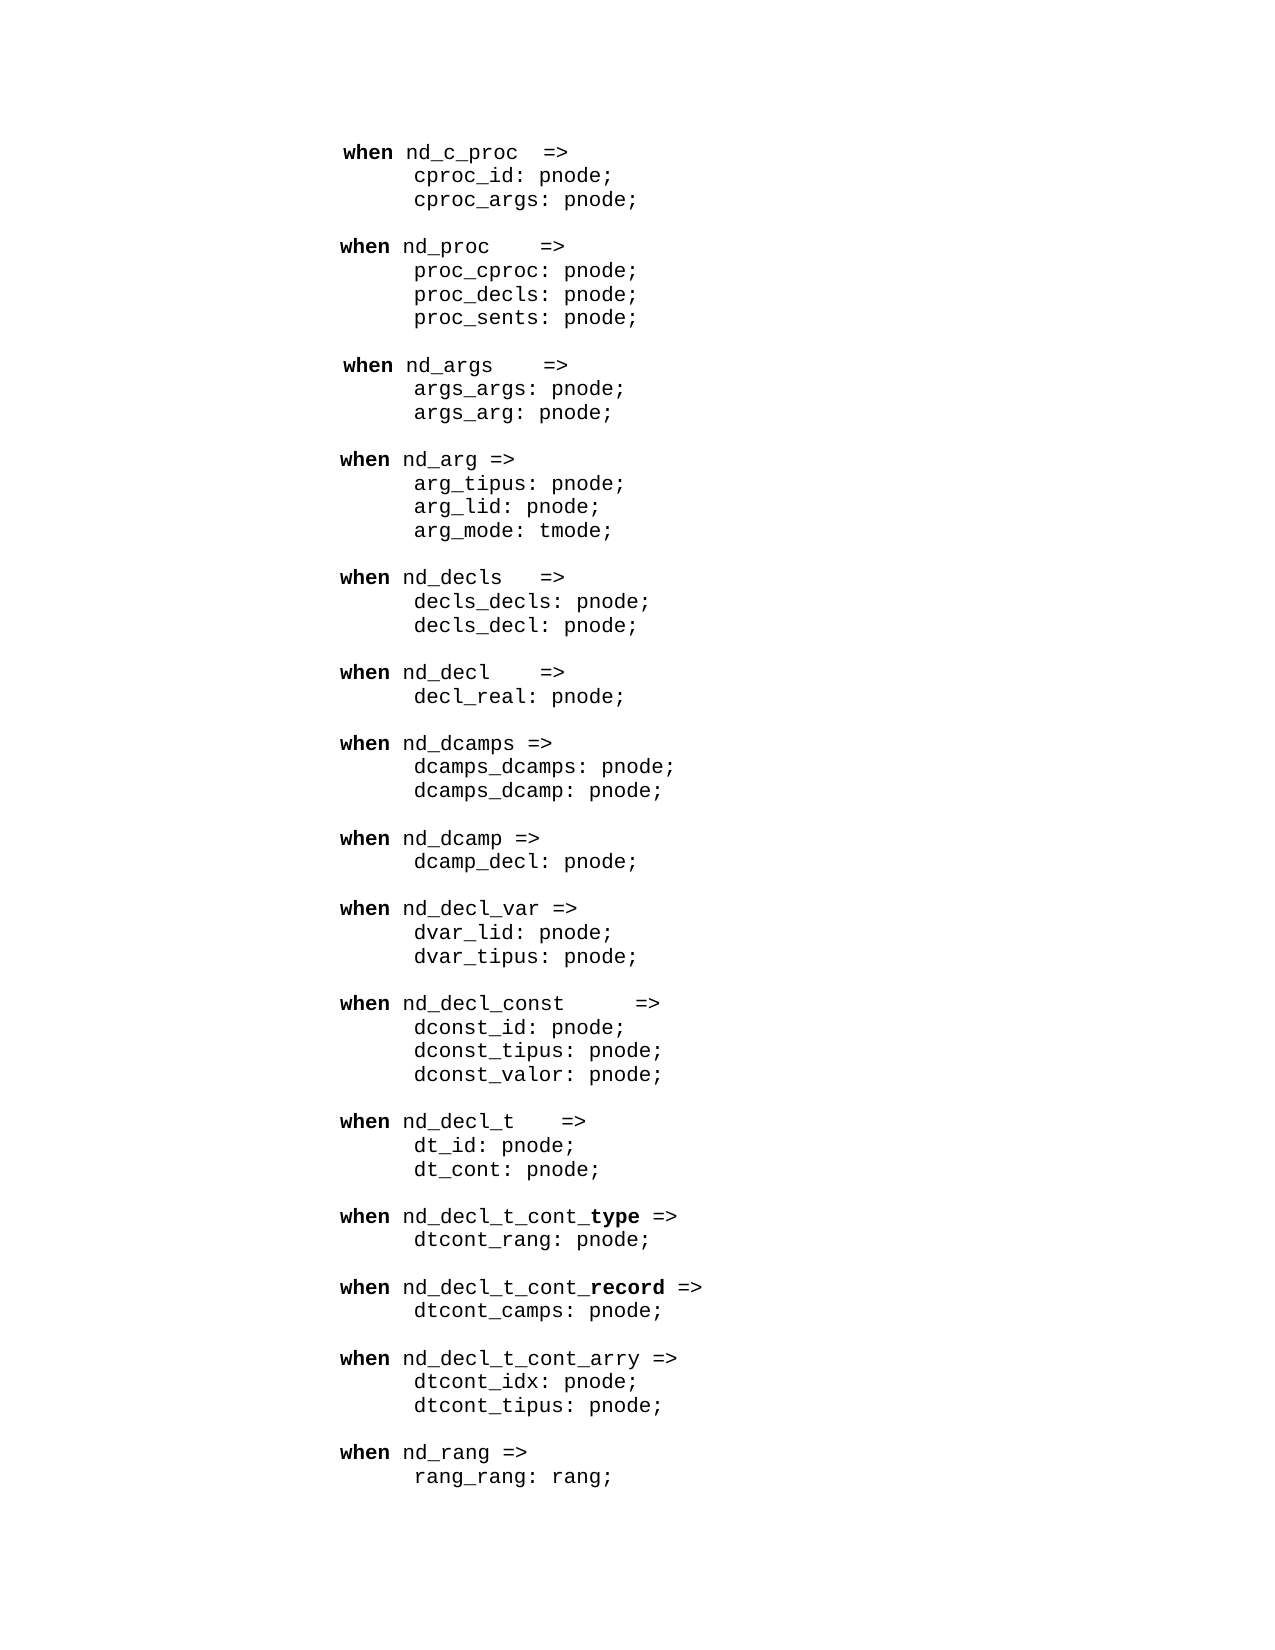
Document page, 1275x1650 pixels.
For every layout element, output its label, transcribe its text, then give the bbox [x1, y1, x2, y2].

text decls_decls: pnode; [118, 591, 1157, 615]
text when nd_decls => [118, 567, 1157, 591]
text when nd_decl_t => [118, 1111, 1157, 1135]
text dcamp_decl: pnode; [118, 851, 1157, 875]
text when nd_rang => [118, 1442, 1157, 1466]
text dtcont_tipus: pnode; [118, 1395, 1157, 1419]
text cproc_args: pnode; [118, 189, 1157, 213]
text args_arg: pnode; [118, 402, 1157, 426]
text when nd_decl_t_cont_record => [118, 1277, 1157, 1300]
text rang_rang: rang; [118, 1466, 1157, 1489]
text dtcont_rang: pnode; [118, 1229, 1157, 1253]
text when nd_decl_const => [118, 993, 1157, 1017]
text dvar_tipus: pnode; [118, 946, 1157, 969]
text arg_tipus: pnode; [118, 473, 1157, 496]
text args_args: pnode; [118, 378, 1157, 402]
text when nd_dcamp => [118, 827, 1157, 851]
text arg_mode: tmode; [118, 520, 1157, 544]
text when nd_dcamps => [118, 733, 1157, 757]
text dtcont_camps: pnode; [118, 1300, 1157, 1324]
text proc_cproc: pnode; [118, 260, 1157, 284]
text dcamps_dcamps: pnode; [118, 757, 1157, 780]
text dcamps_dcamp: pnode; [118, 780, 1157, 804]
text dvar_lid: pnode; [118, 922, 1157, 946]
text decl_real: pnode; [118, 686, 1157, 709]
text dtcont_idx: pnode; [118, 1371, 1157, 1395]
text when nd_decl_t_cont_type => [118, 1206, 1157, 1229]
text dt_cont: pnode; [118, 1158, 1157, 1182]
text cproc_id: pnode; [118, 165, 1157, 189]
text dconst_id: pnode; [118, 1017, 1157, 1040]
text when nd_decl_var => [118, 898, 1157, 922]
text dconst_tipus: pnode; [118, 1040, 1157, 1064]
text when nd_decl_t_cont_arry => [118, 1348, 1157, 1371]
text proc_sents: pnode; [118, 307, 1157, 331]
text when nd_proc => [118, 236, 1157, 260]
text arg_lid: pnode; [118, 496, 1157, 520]
text dconst_valor: pnode; [118, 1064, 1157, 1088]
text when nd_decl => [118, 662, 1157, 686]
text proc_decls: pnode; [118, 284, 1157, 307]
text when nd_args => [118, 354, 1157, 378]
text when nd_c_proc => [118, 142, 1157, 165]
text decls_decl: pnode; [118, 615, 1157, 638]
text when nd_arg => [118, 449, 1157, 473]
text dt_id: pnode; [118, 1135, 1157, 1158]
